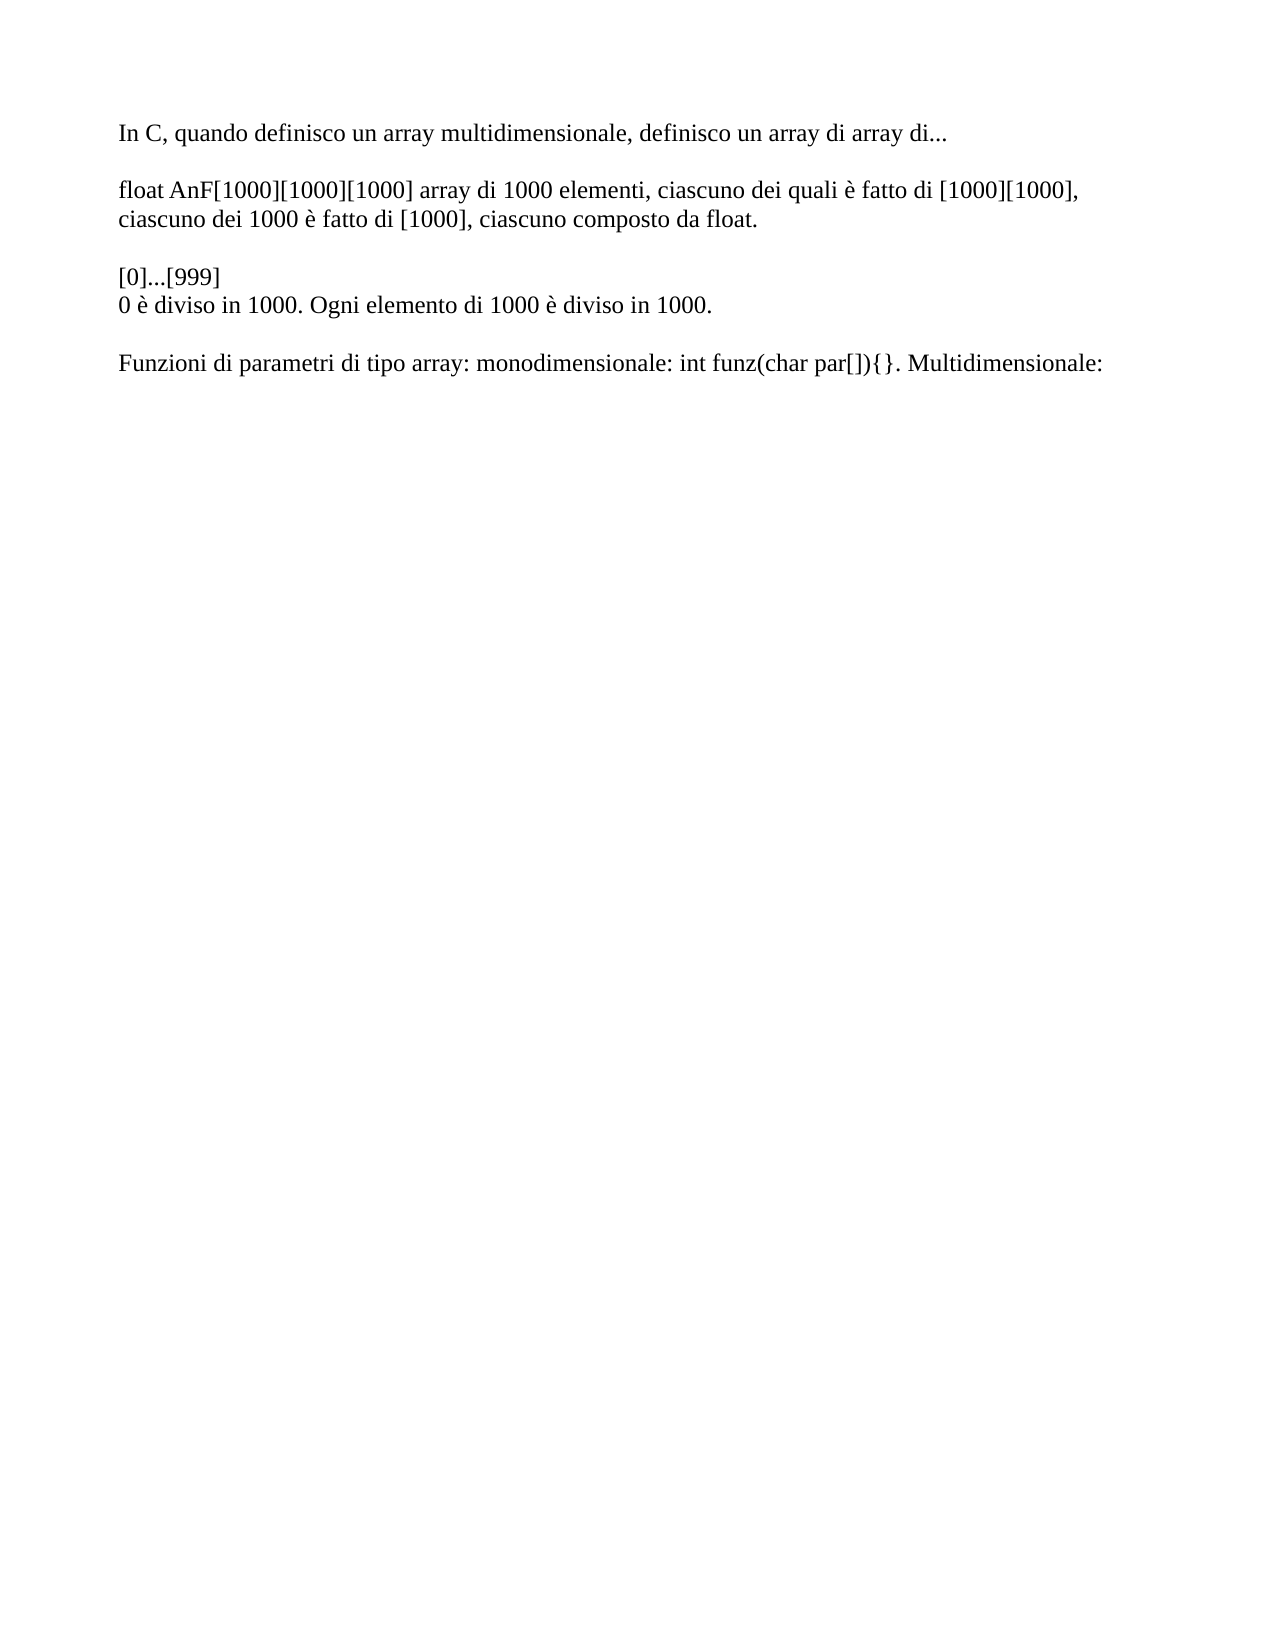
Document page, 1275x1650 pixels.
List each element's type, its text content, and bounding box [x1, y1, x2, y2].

text float AnF[1000][1000][1000] array di 1000 elementi, ciascuno dei quali è fatto di [1000][1000], ciascuno dei 1000 è fatto di [1000], ciascuno composto da float. [118, 176, 1157, 233]
text In C, quando definisco un array multidimensionale, definisco un array di array di... [118, 118, 1157, 147]
text 0 è diviso in 1000. Ogni elemento di 1000 è diviso in 1000. [118, 291, 1157, 319]
text [0]...[999] [118, 262, 1157, 291]
text Funzioni di parametri di tipo array: monodimensionale: int funz(char par[]){}. Multidimensionale: [118, 348, 1157, 377]
